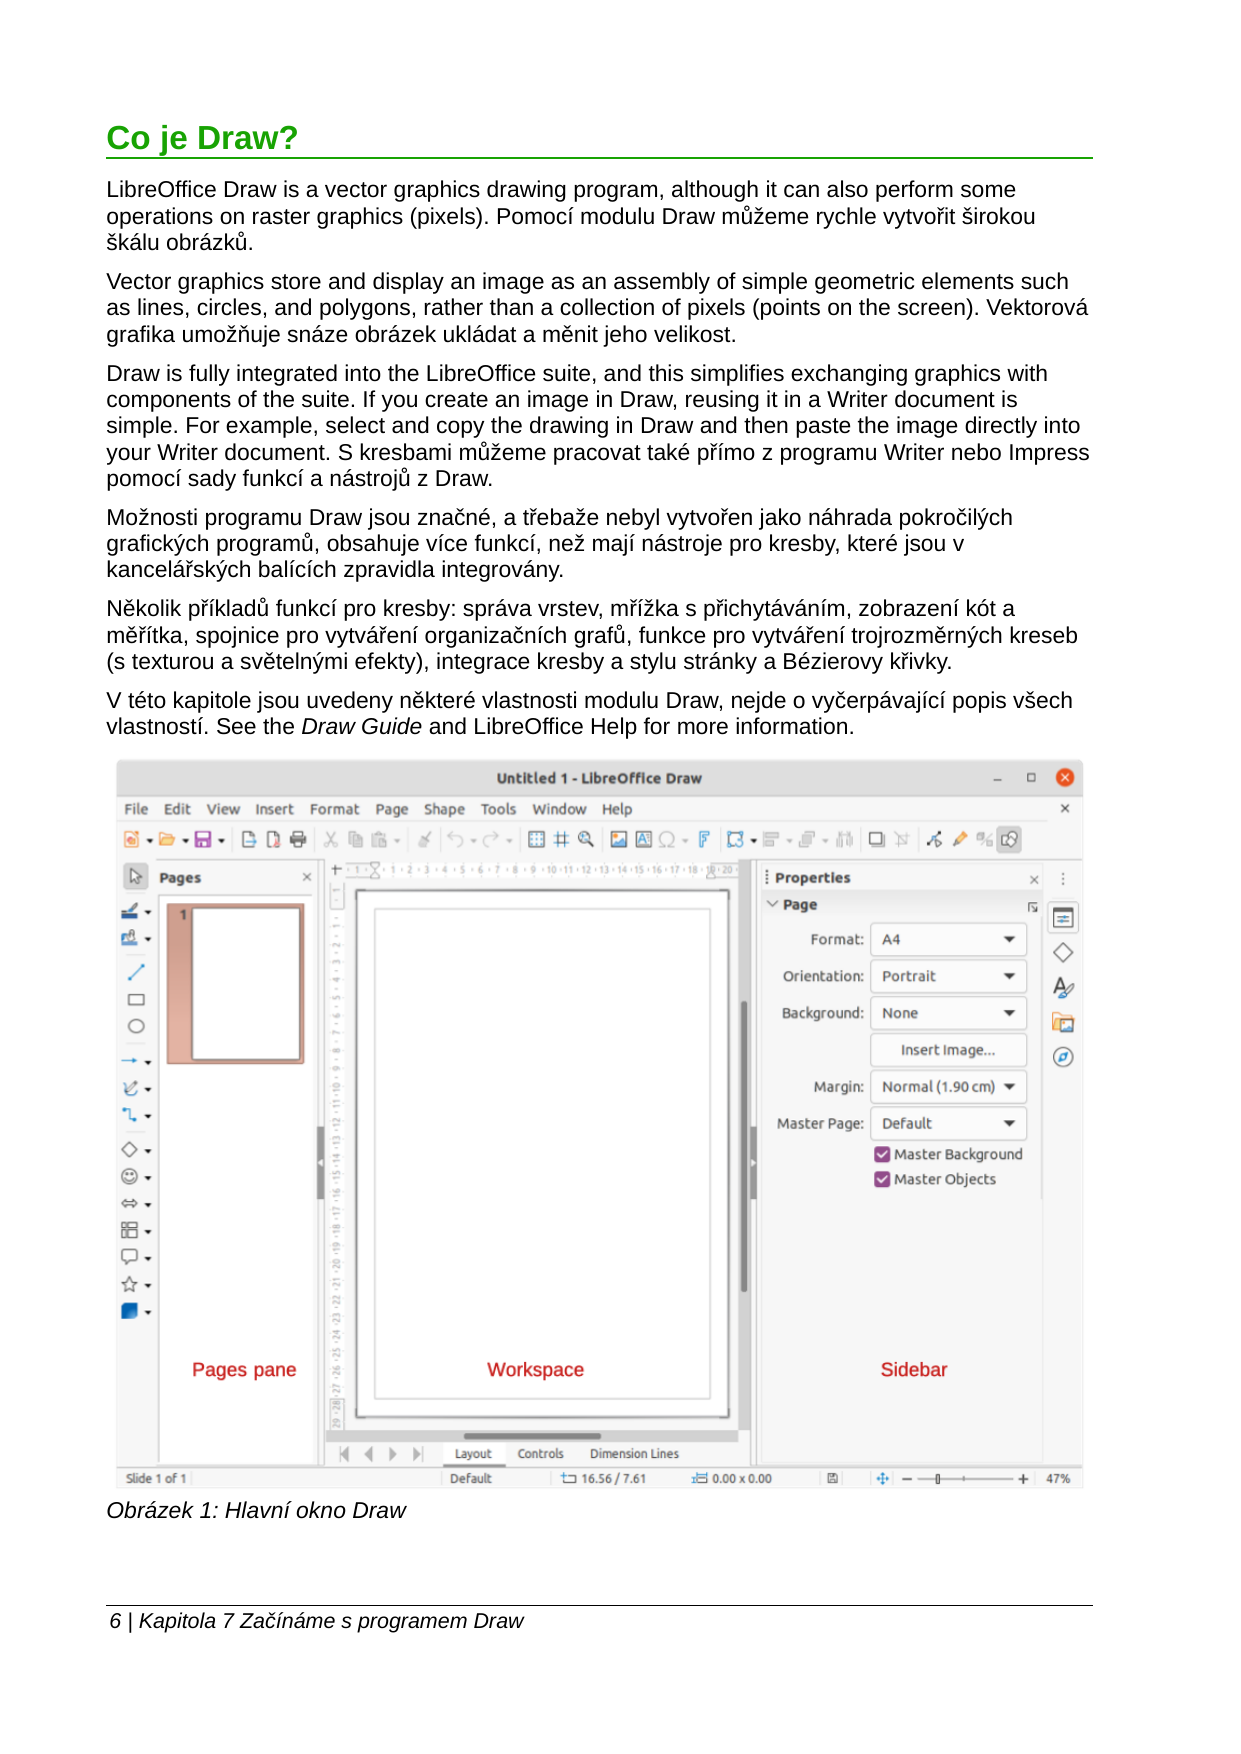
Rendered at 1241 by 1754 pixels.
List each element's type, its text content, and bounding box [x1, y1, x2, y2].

text Možnosti programu Draw jsou značné, a třebaže nebyl vytvořen jako náhrada pokročilých grafických programů, obsahuje více funkcí, než mají nástroje pro kresby, které jsou v kancelářských balících zpravidla integrovány. [106, 504, 1093, 583]
text Obrázek 1: Hlavní okno Draw [106, 1498, 1093, 1523]
text V této kapitole jsou uvedeny některé vlastnosti modulu Draw, nejde o vyčerpávající popis všech vlastností. See the Draw Guide and LibreOffice Help for more information. [106, 687, 1093, 739]
text Draw is fully integrated into the LibreOffice suite, and this simplifies exchanging graphics with components of the suite. If you create an image in Draw, reusing it in a Writer document is simple. For example, select and copy the drawing in Draw and then paste the image directly into your Writer document. S kresbami můžeme pracovat také přímo z programu Writer nebo Impress pomocí sady funkcí a nástrojů z Draw. [106, 359, 1093, 491]
picture [106, 752, 1093, 1498]
text Vector graphics store and display an image as an assembly of simple geometric elements such as lines, circles, and polygons, rather than a collection of pixels (points on the screen). Vektorová grafika umožňuje snáze obrázek ukládat a měnit jeho velikost. [106, 268, 1093, 347]
text Několik příkladů funkcí pro kresby: správa vrstev, mřížka s přichytáváním, zobrazení kót a měřítka, spojnice pro vytváření organizačních grafů, funkce pro vytváření trojrozměrných kreseb (s texturou a světelnými efekty), integrace kresby a stylu stránky a Bézierovy křivky. [106, 595, 1093, 674]
subtitle Co je Draw? [106, 118, 1093, 157]
text LibreOffice Draw is a vector graphics drawing program, although it can also perform some operations on raster graphics (pixels). Pomocí modulu Draw můžeme rychle vytvořit širokou škálu obrázků. [106, 176, 1093, 255]
